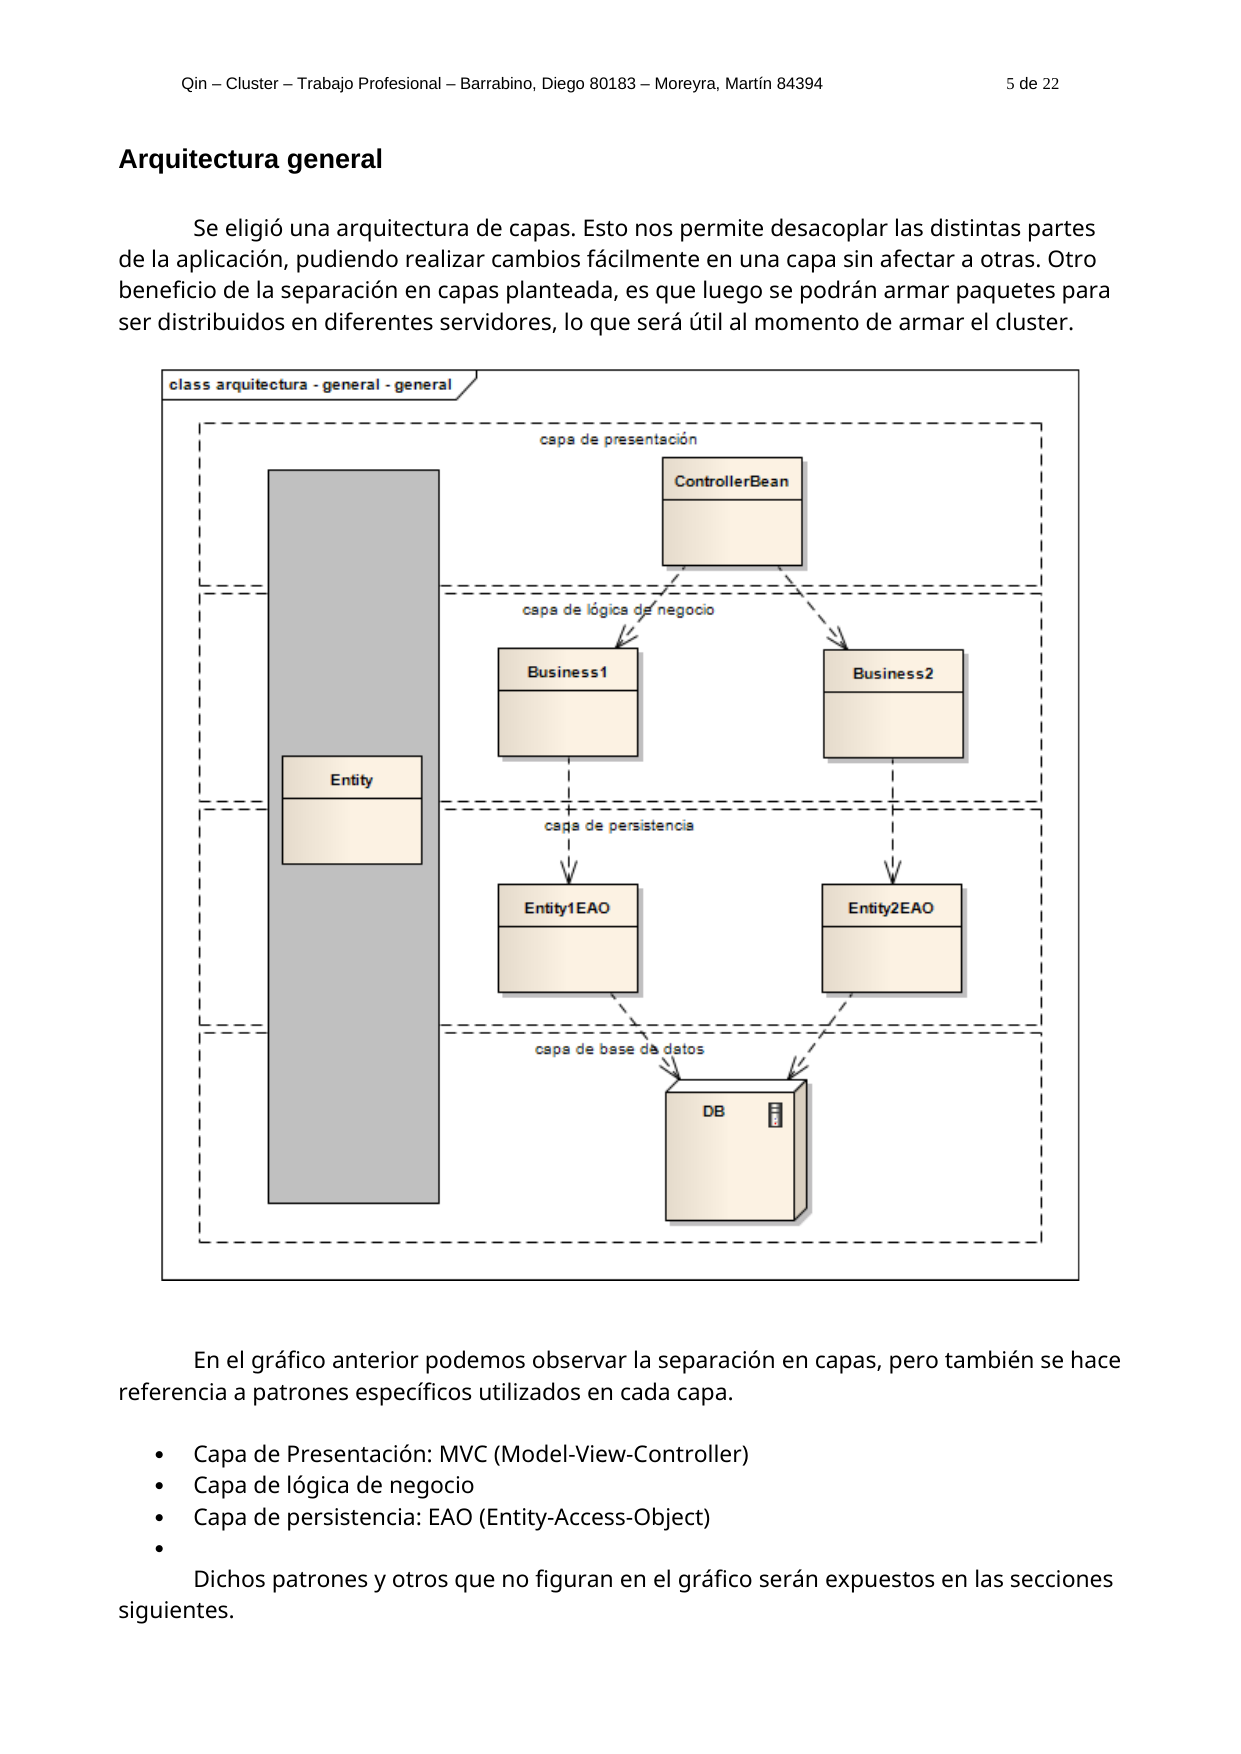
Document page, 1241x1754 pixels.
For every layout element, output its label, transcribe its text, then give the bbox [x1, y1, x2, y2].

subtitle Arquitectura general [118, 143, 1122, 174]
text Se eligió una arquitectura de capas. Esto nos permite desacoplar las distintas partes de la aplicación, pudiendo realizar cambios fácilmente en una capa sin afectar a otras. Otro beneficio de la separación en capas planteada, es que luego se podrán armar paquetes para ser distribuidos en diferentes servidores, lo que será útil al momento de armar el cluster. [118, 212, 1122, 337]
text Dichos patrones y otros que no figuran en el gráfico serán expuestos en las secciones siguientes. [118, 1563, 1122, 1626]
list Capa de Presentación: MVC (Model-View-Controller) [156, 1438, 1122, 1469]
list Capa de persistencia: EAO (Entity-Access-Object) [156, 1501, 1122, 1532]
text En el gráfico anterior podemos observar la separación en capas, pero también se hace referencia a patrones específicos utilizados en cada capa. [118, 1344, 1122, 1407]
picture [160, 368, 1080, 1281]
list Capa de lógica de negocio [156, 1469, 1122, 1501]
